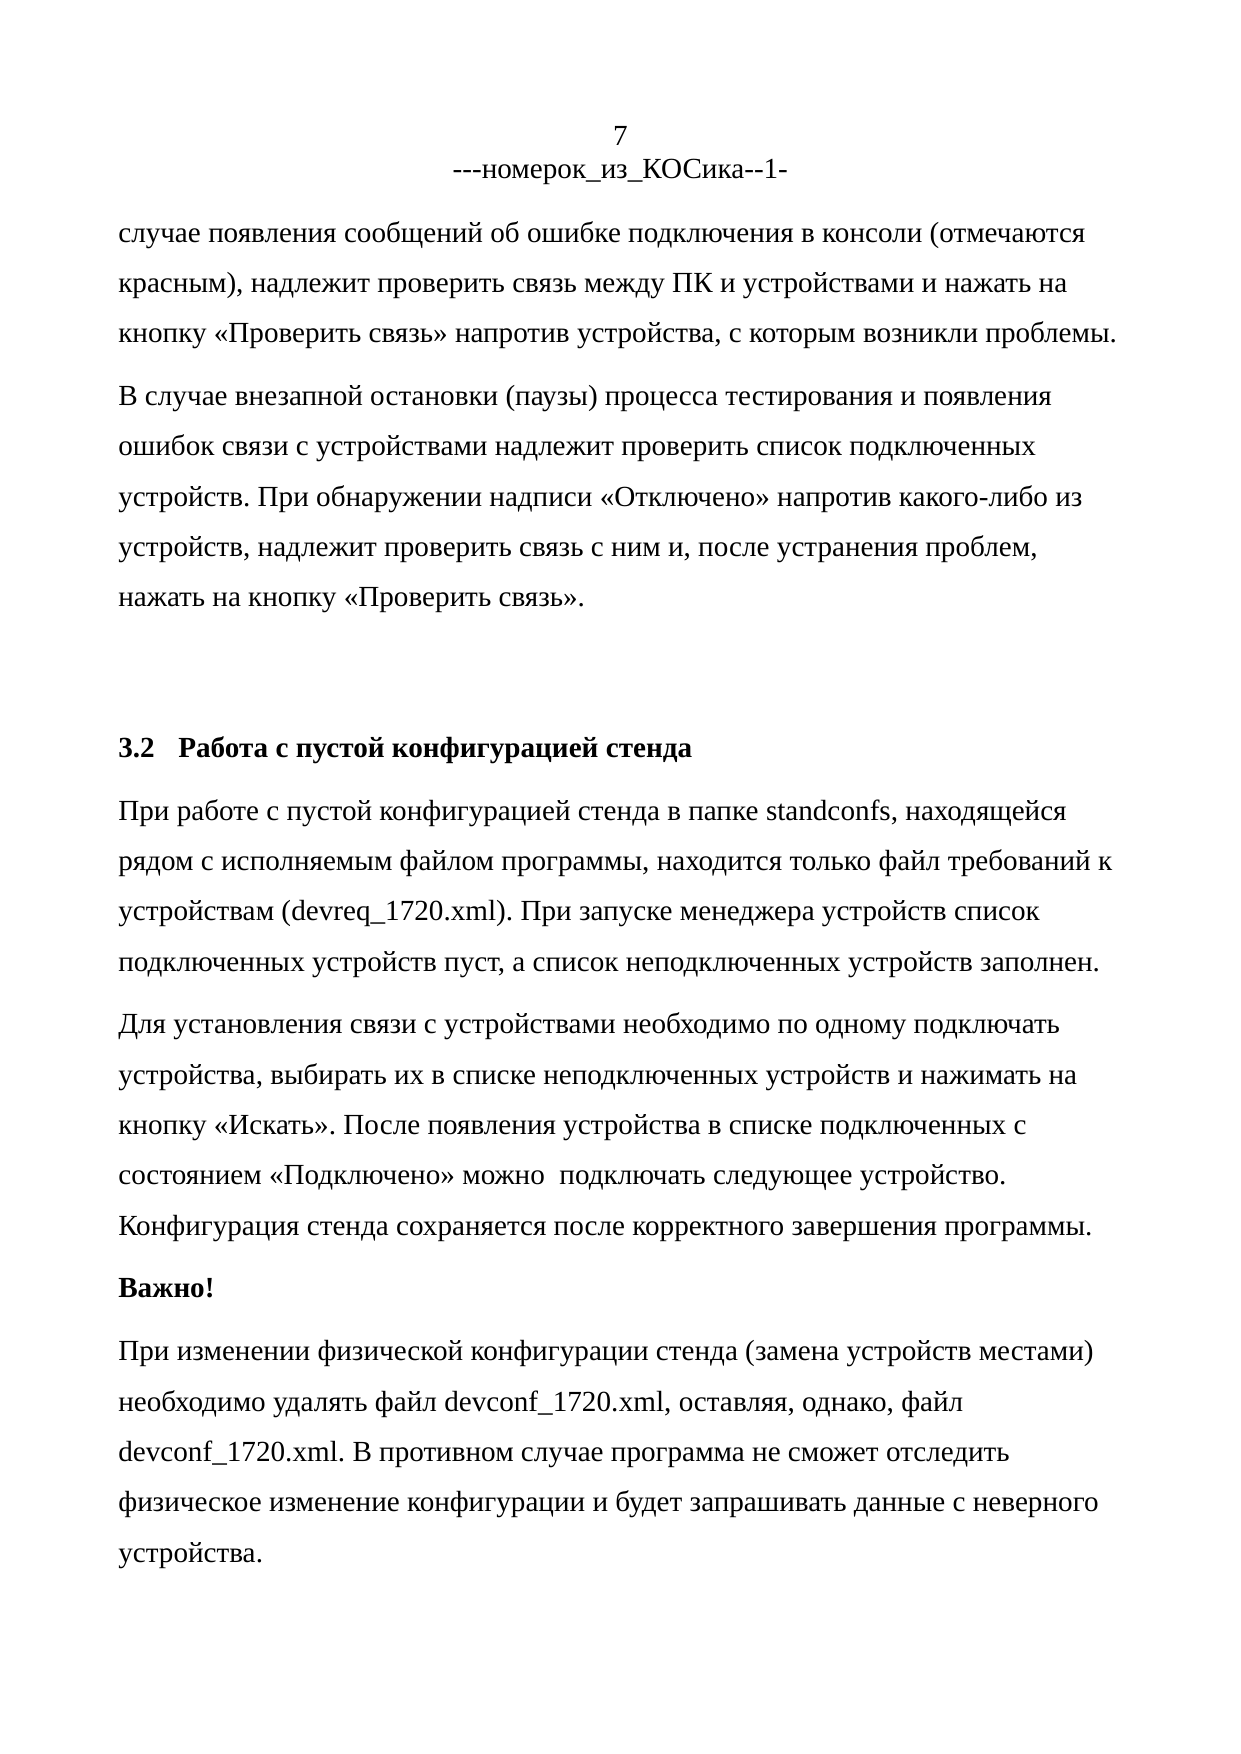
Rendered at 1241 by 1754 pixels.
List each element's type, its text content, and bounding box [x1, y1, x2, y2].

subtitle Важно! [118, 1271, 1122, 1304]
subtitle В случае внезапной остановки (паузы) процесса тестирования и появления ошибок связи с устройствами надлежит проверить список подключенных устройств. При обнаружении надписи «Отключено» напротив какого-либо из устройств, надлежит проверить связь с ним и, после устранения проблем, нажать на кнопку «Проверить связь». [118, 378, 1122, 613]
subtitle Для установления связи с устройствами необходимо по одному подключать устройства, выбирать их в списке неподключенных устройств и нажимать на кнопку «Искать». После появления устройства в списке подключенных с состоянием «Подключено» можно подключать следующее устройство. Конфигурация стенда сохраняется после корректного завершения программы. [118, 1007, 1122, 1241]
subtitle При изменении физической конфигурации стенда (замена устройств местами) необходимо удалять файл devconf_1720.xml, оставляя, однако, файл devconf_1720.xml. В противном случае программа не сможет отследить физическое изменение конфигурации и будет запрашивать данные с неверного устройства. [118, 1333, 1122, 1568]
subtitle При работе с пустой конфигурацией стенда в папке standconfs, находящейся рядом с исполняемым файлом программы, находится только файл требований к устройствам (devreq_1720.xml). При запуске менеджера устройств список подключенных устройств пуст, а список неподключенных устройств заполнен. [118, 793, 1122, 977]
subtitle случае появления сообщений об ошибке подключения в консоли (отмечаются красным), надлежит проверить связь между ПК и устройствами и нажать на кнопку «Проверить связь» напротив устройства, с которым возникли проблемы. [118, 215, 1122, 349]
subtitle Работа с пустой конфигурацией стенда [118, 730, 1122, 763]
